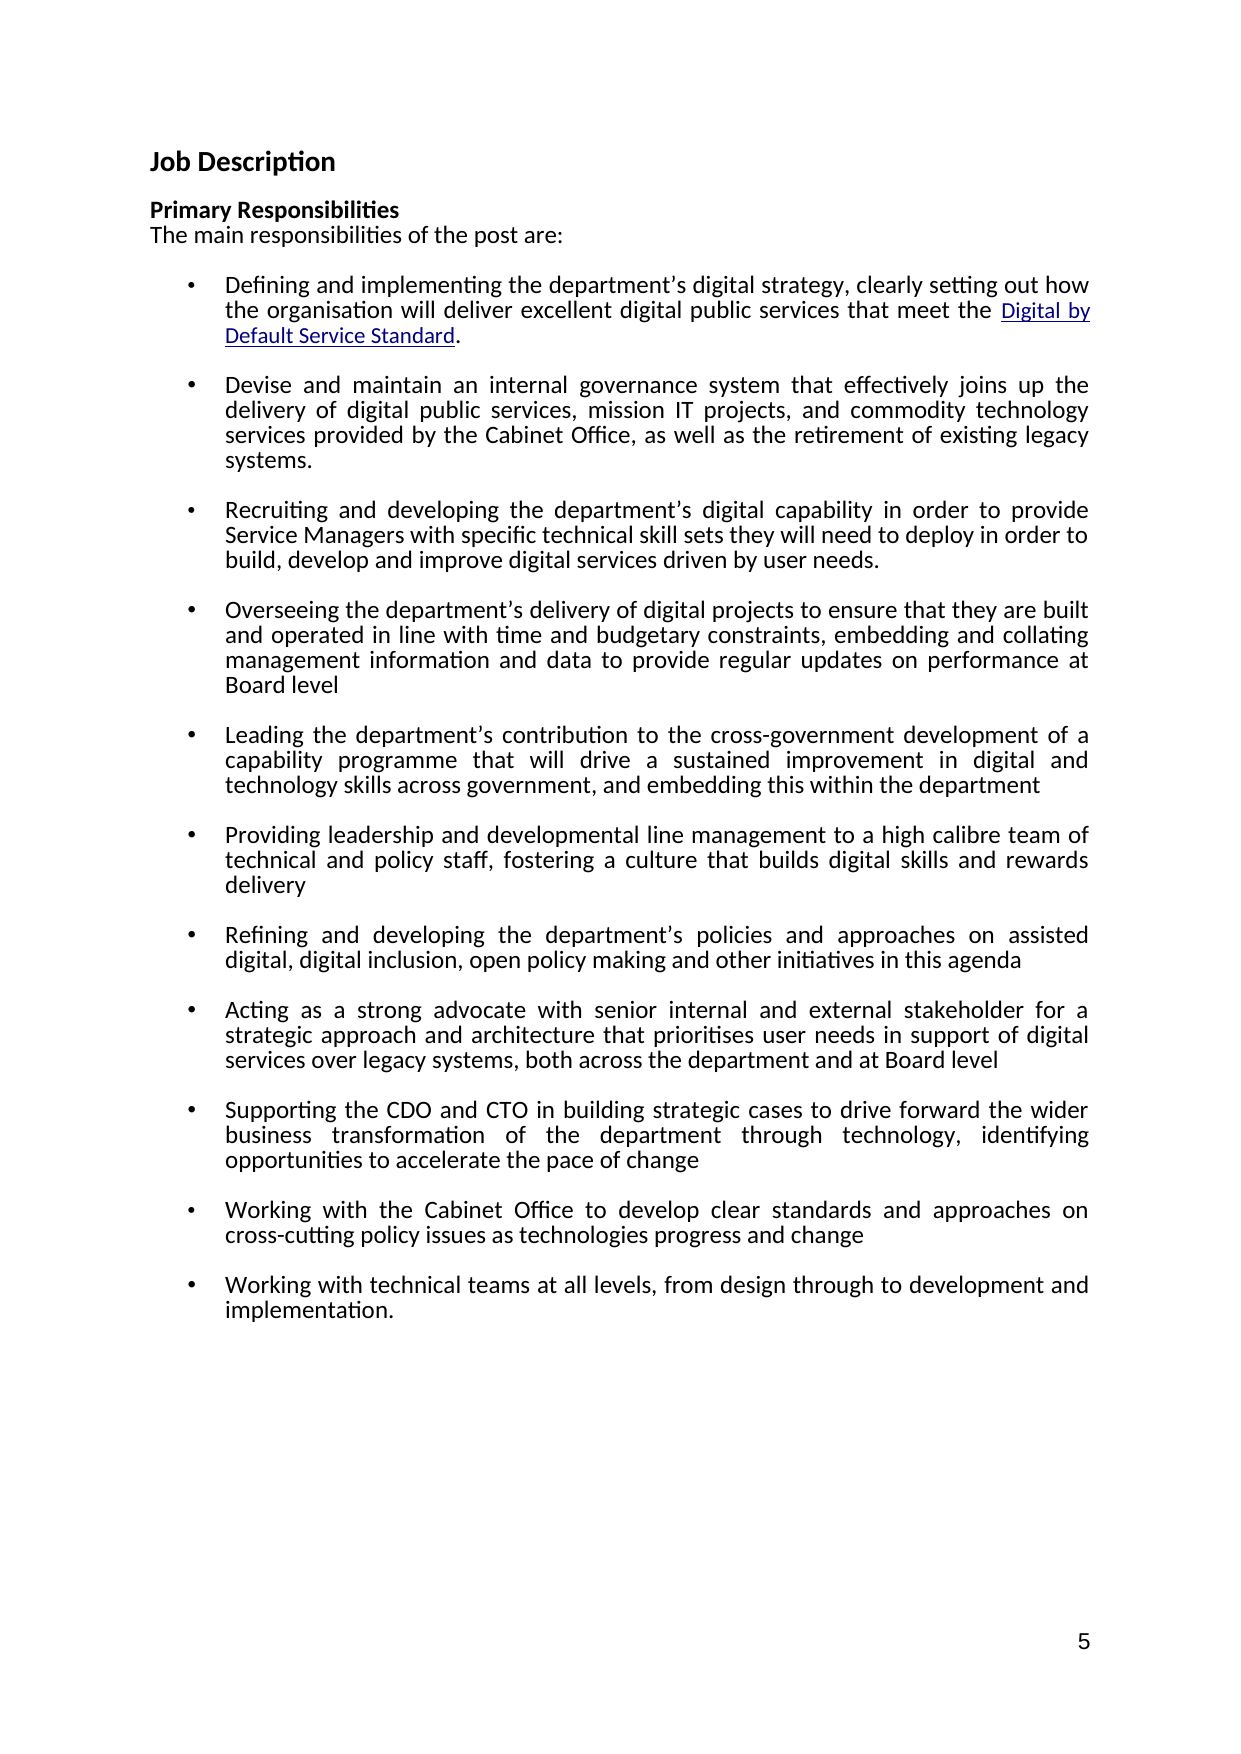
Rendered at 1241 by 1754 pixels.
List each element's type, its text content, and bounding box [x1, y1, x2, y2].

list Overseeing the department’s delivery of digital projects to ensure that they are built and operated in line with time and budgetary constraints, embedding and collating management information and data to provide regular updates on performance at Board level [187, 600, 1090, 700]
list Working with the Cabinet Office to develop clear standards and approaches on cross-cutting policy issues as technologies progress and change [187, 1200, 1090, 1250]
list Defining and implementing the department’s digital strategy, clearly setting out how the organisation will deliver excellent digital public services that meet the Digital by Default Service Standard. [187, 275, 1090, 350]
text The main responsibilities of the post are: [150, 225, 1090, 250]
list Recruiting and developing the department’s digital capability in order to provide Service Managers with specific technical skill sets they will need to deploy in order to build, develop and improve digital services driven by user needs. [187, 500, 1090, 575]
list Providing leadership and developmental line management to a high calibre team of technical and policy staff, fostering a culture that builds digital skills and rewards delivery [187, 825, 1090, 900]
list Leading the department’s contribution to the cross-government development of a capability programme that will drive a sustained improvement in digital and technology skills across government, and embedding this within the department [187, 725, 1090, 800]
list Refining and developing the department’s policies and approaches on assisted digital, digital inclusion, open policy making and other initiatives in this agenda [187, 925, 1090, 975]
list Supporting the CDO and CTO in building strategic cases to drive forward the wider business transformation of the department through technology, identifying opportunities to accelerate the pace of change [187, 1100, 1090, 1175]
text Primary Responsibilities [150, 200, 1090, 225]
list Working with technical teams at all levels, from design through to development and implementation. [187, 1275, 1090, 1325]
list Acting as a strong advocate with senior internal and external stakeholder for a strategic approach and architecture that prioritises user needs in support of digital services over legacy systems, both across the department and at Board level [187, 1000, 1090, 1075]
list Devise and maintain an internal governance system that effectively joins up the delivery of digital public services, mission IT projects, and commodity technology services provided by the Cabinet Office, as well as the retirement of existing legacy systems. [187, 375, 1090, 475]
text Job Description [150, 150, 1090, 179]
